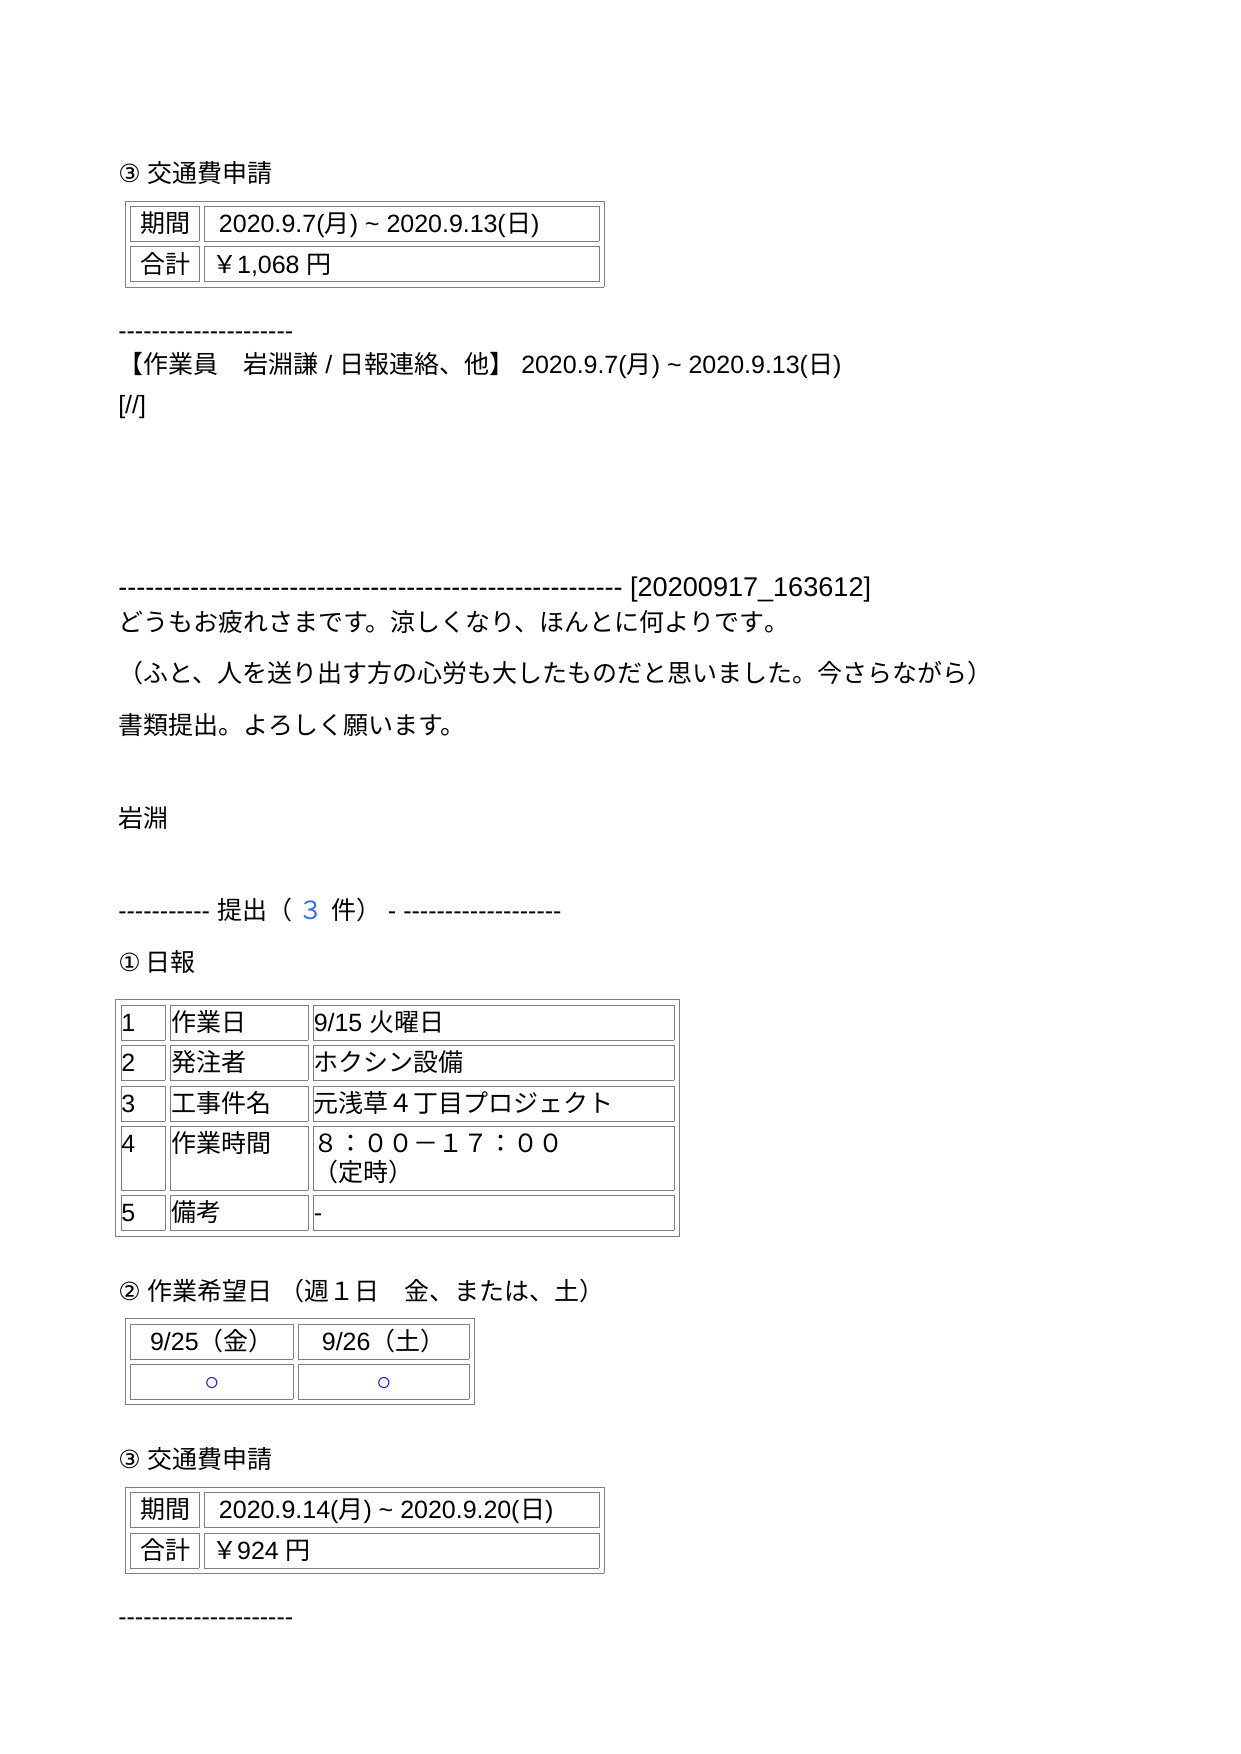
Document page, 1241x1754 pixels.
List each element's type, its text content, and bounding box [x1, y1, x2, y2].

table_cell 発注者 [168, 1040, 310, 1080]
table_cell ○ [296, 1359, 471, 1399]
table_cell ￥1,068 円 [202, 241, 602, 281]
table_cell 4 [118, 1121, 168, 1190]
table_cell 作業時間 [168, 1121, 310, 1190]
table_cell - [310, 1190, 677, 1230]
text ② 作業希望日 （週１日 金、または、土） [118, 1277, 1122, 1306]
table_header 作業日 [168, 1000, 310, 1040]
table_cell 2 [118, 1040, 168, 1080]
table_header 2020.9.14(月) ~ 2020.9.20(日) [202, 1488, 602, 1527]
table_header 期間 [128, 1488, 202, 1527]
table_cell 5 [118, 1190, 168, 1230]
text ①日報 [118, 948, 1122, 977]
table_cell - [314, 1196, 674, 1230]
text 岩淵 [118, 804, 1122, 832]
text （ふと、人を送り出す方の心労も大したものだと思いました。今さらながら） [118, 659, 1122, 688]
table_cell ホクシン設備 [310, 1040, 677, 1080]
text 【作業員 岩淵謙 / 日報連絡、他】 2020.9.7(月) ~ 2020.9.13(日) [118, 350, 1122, 379]
table_header 1 [118, 1000, 168, 1040]
table_cell 合計 [128, 1527, 202, 1568]
table_header 期間 [128, 202, 202, 241]
table_header 9/25（金） [128, 1319, 296, 1358]
text ③ 交通費申請 [118, 1446, 1122, 1474]
text ③ 交通費申請 [118, 159, 1122, 188]
table_cell 合計 [128, 241, 202, 281]
table_cell ８：００－１７：００ （定時） [310, 1121, 677, 1190]
table_header 9/15 火曜日 [310, 1000, 677, 1040]
text --------------------- [118, 316, 1122, 344]
table_cell 3 [118, 1080, 168, 1121]
table_header 2020.9.7(月) ~ 2020.9.13(日) [202, 202, 602, 241]
text --------------------- [118, 1602, 1122, 1631]
text 書類提出。よろしく願います。 [118, 711, 1122, 740]
table_header 9/26（土） [296, 1319, 471, 1358]
table_cell 備考 [168, 1190, 310, 1230]
text [//] [118, 390, 1122, 418]
table_cell 元浅草４丁目プロジェクト [310, 1080, 677, 1121]
text どうもお疲れさまです。涼しくなり、ほんとに何よりです。 [118, 608, 1122, 637]
table_cell ○ [128, 1359, 296, 1399]
text -------------------------------------------------------- [20200917_163612] [118, 571, 1122, 602]
table_cell 工事件名 [168, 1080, 310, 1121]
table_cell ￥924 円 [202, 1527, 602, 1568]
text ----------- 提出（ ３ 件） - ------------------- [118, 896, 1122, 925]
